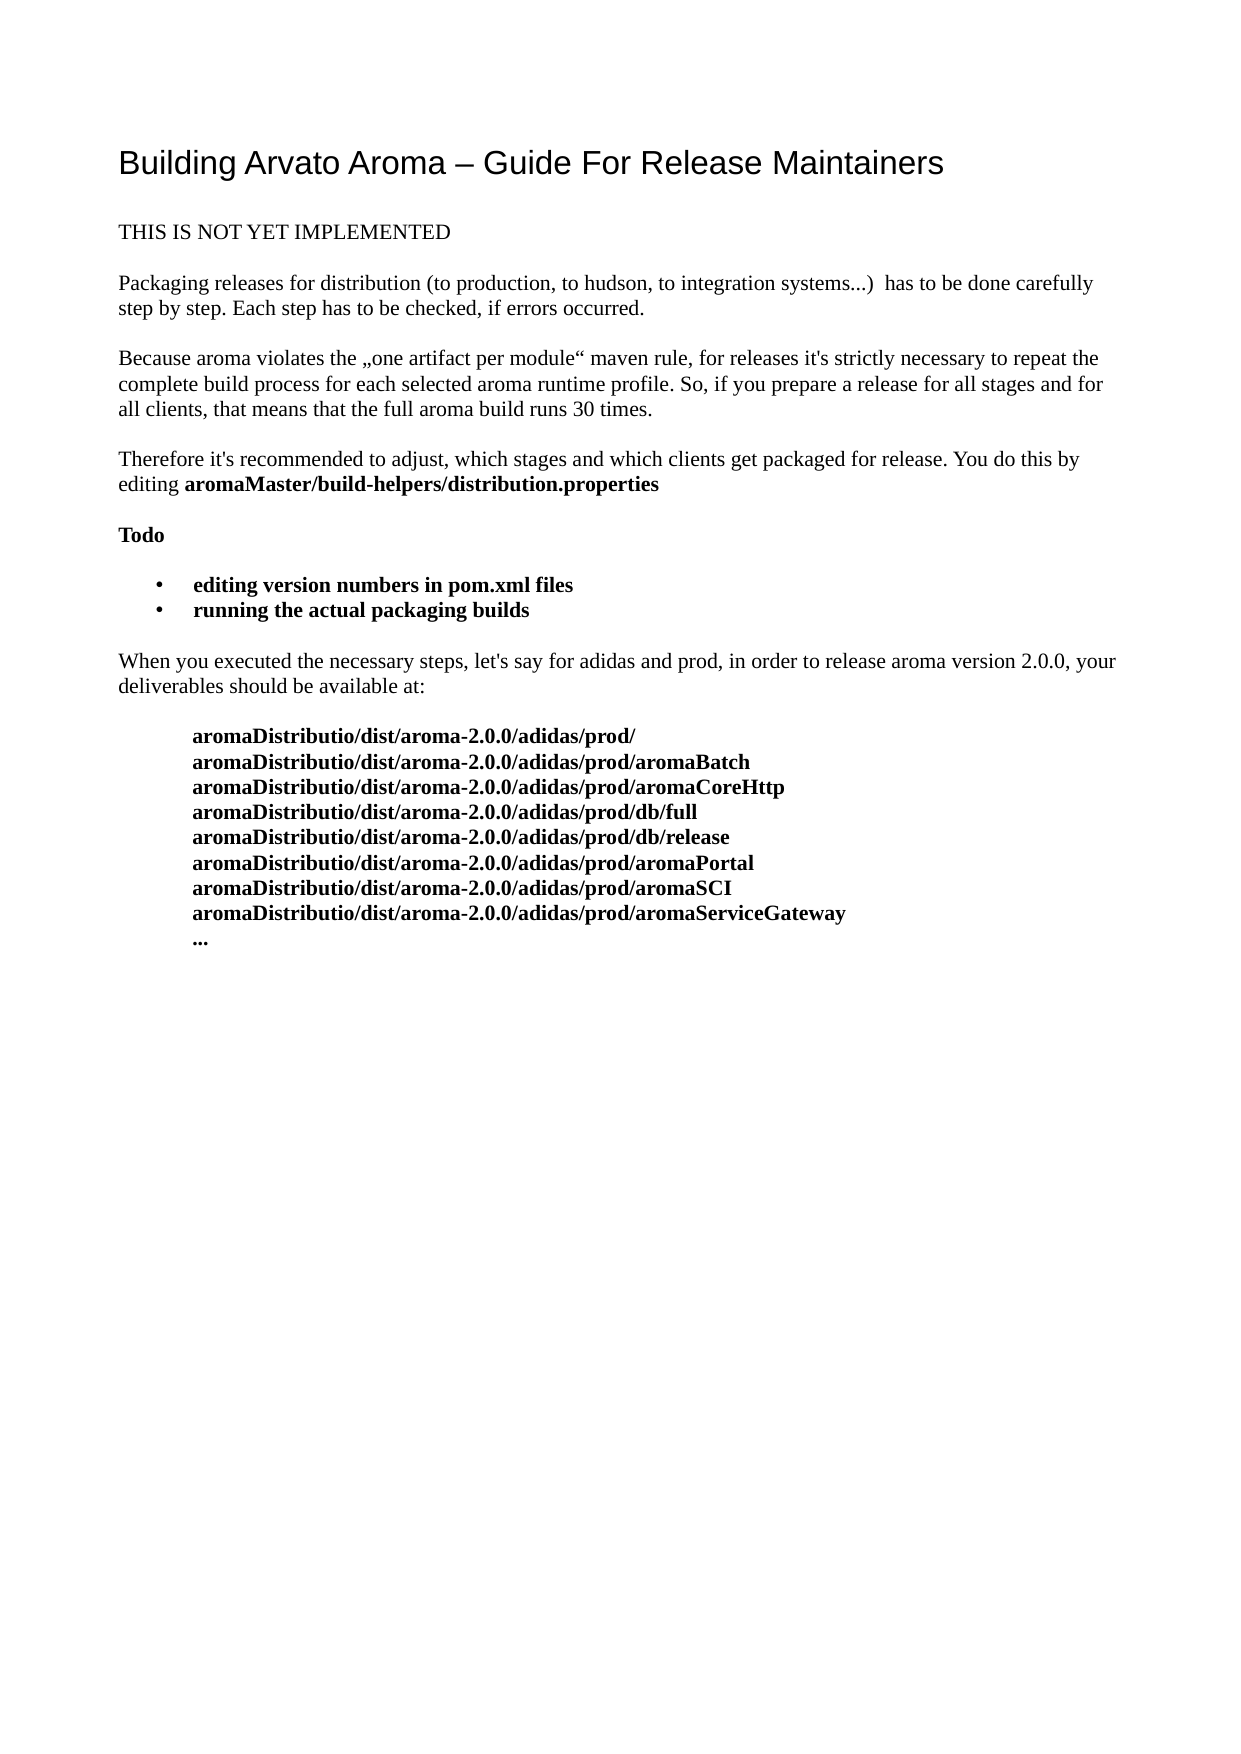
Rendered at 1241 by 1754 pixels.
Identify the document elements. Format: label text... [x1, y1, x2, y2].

list running the actual packaging builds [156, 597, 1122, 623]
text THIS IS NOT YET IMPLEMENTED [118, 219, 1122, 244]
text ... [192, 925, 1122, 950]
list editing version numbers in pom.xml files [156, 572, 1122, 597]
text aromaDistributio/dist/aroma-2.0.0/adidas/prod/ [192, 723, 1122, 749]
text aromaDistributio/dist/aroma-2.0.0/adidas/prod/aromaBatch [192, 749, 1122, 774]
text When you executed the necessary steps, let's say for adidas and prod, in order to release aroma version 2.0.0, your deliverables should be available at: [118, 648, 1122, 698]
text aromaDistributio/dist/aroma-2.0.0/adidas/prod/db/full [192, 799, 1122, 824]
text aromaDistributio/dist/aroma-2.0.0/adidas/prod/aromaServiceGateway [192, 900, 1122, 925]
text Todo [118, 522, 1122, 547]
text aromaDistributio/dist/aroma-2.0.0/adidas/prod/db/release [192, 824, 1122, 849]
text aromaDistributio/dist/aroma-2.0.0/adidas/prod/aromaPortal [192, 849, 1122, 875]
text aromaDistributio/dist/aroma-2.0.0/adidas/prod/aromaSCI [192, 875, 1122, 900]
text Because aroma violates the „one artifact per module“ maven rule, for releases it's strictly necessary to repeat the complete build process for each selected aroma runtime profile. So, if you prepare a release for all stages and for all clients, that means that the full aroma build runs 30 times. [118, 345, 1122, 421]
text Therefore it's recommended to adjust, which stages and which clients get packaged for release. You do this by editing aromaMaster/build-helpers/distribution.properties [118, 446, 1122, 497]
subtitle Building Arvato Aroma – Guide For Release Maintainers [118, 143, 1122, 182]
text Packaging releases for distribution (to production, to hudson, to integration systems...) has to be done carefully step by step. Each step has to be checked, if errors occurred. [118, 270, 1122, 320]
text aromaDistributio/dist/aroma-2.0.0/adidas/prod/aromaCoreHttp [192, 774, 1122, 799]
